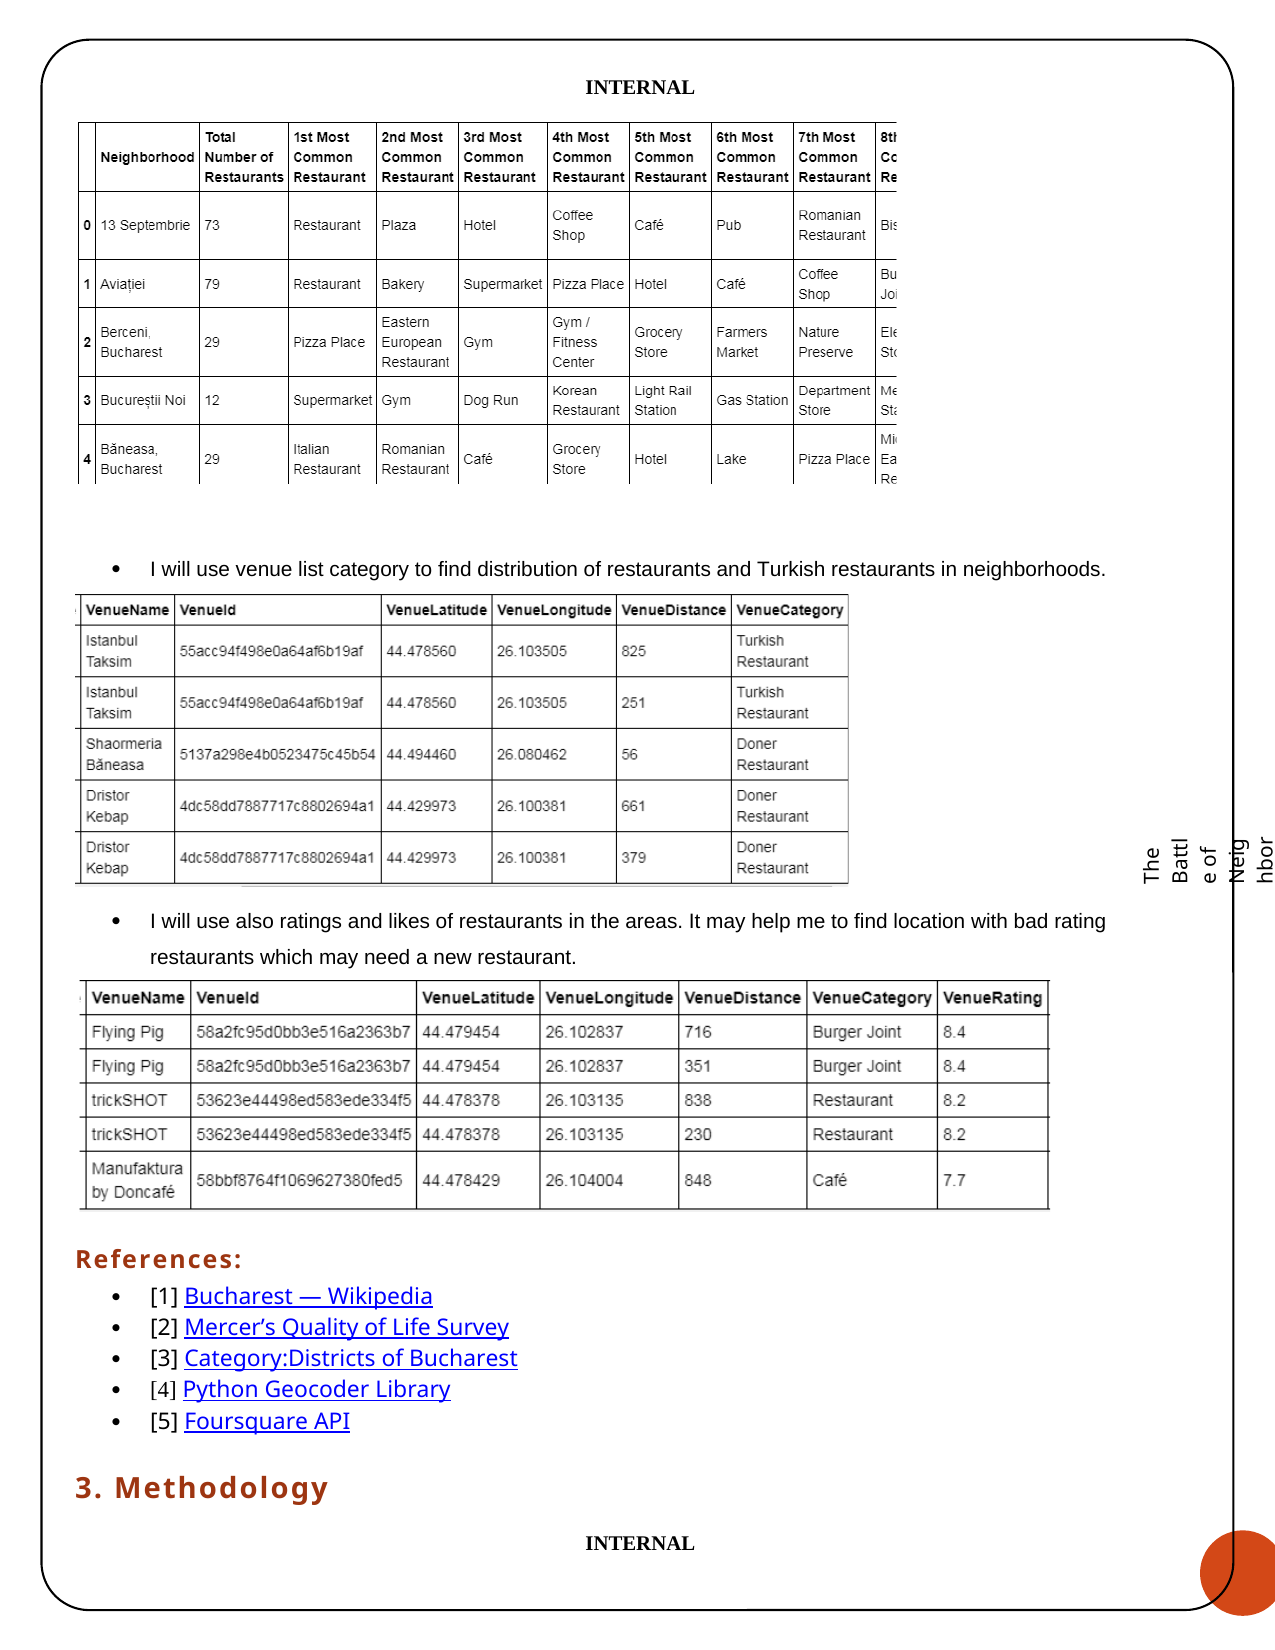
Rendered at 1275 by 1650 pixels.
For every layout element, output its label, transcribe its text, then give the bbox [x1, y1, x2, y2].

list [2] Mercer’s Quality of Life Survey [112, 1311, 1200, 1342]
list [5] Foursquare API [112, 1404, 1200, 1436]
picture [75, 593, 849, 887]
subtitle References: [75, 1241, 1200, 1275]
list I will use also ratings and likes of restaurants in the areas. It may help me to find location with bad rating restaurants which may need a new restaurant. [112, 908, 1200, 968]
list [3] Category:Districts of Bucharest [112, 1342, 1200, 1373]
list [1] Bucharest — Wikipedia [112, 1279, 1200, 1311]
picture [75, 119, 897, 484]
list I will use venue list category to find distribution of restaurants and Turkish restaurants in neighborhoods. [112, 557, 1200, 581]
list [4] Python Geocoder Library [112, 1373, 1200, 1404]
picture [75, 980, 1050, 1212]
subtitle 3. Methodology [75, 1467, 1200, 1507]
